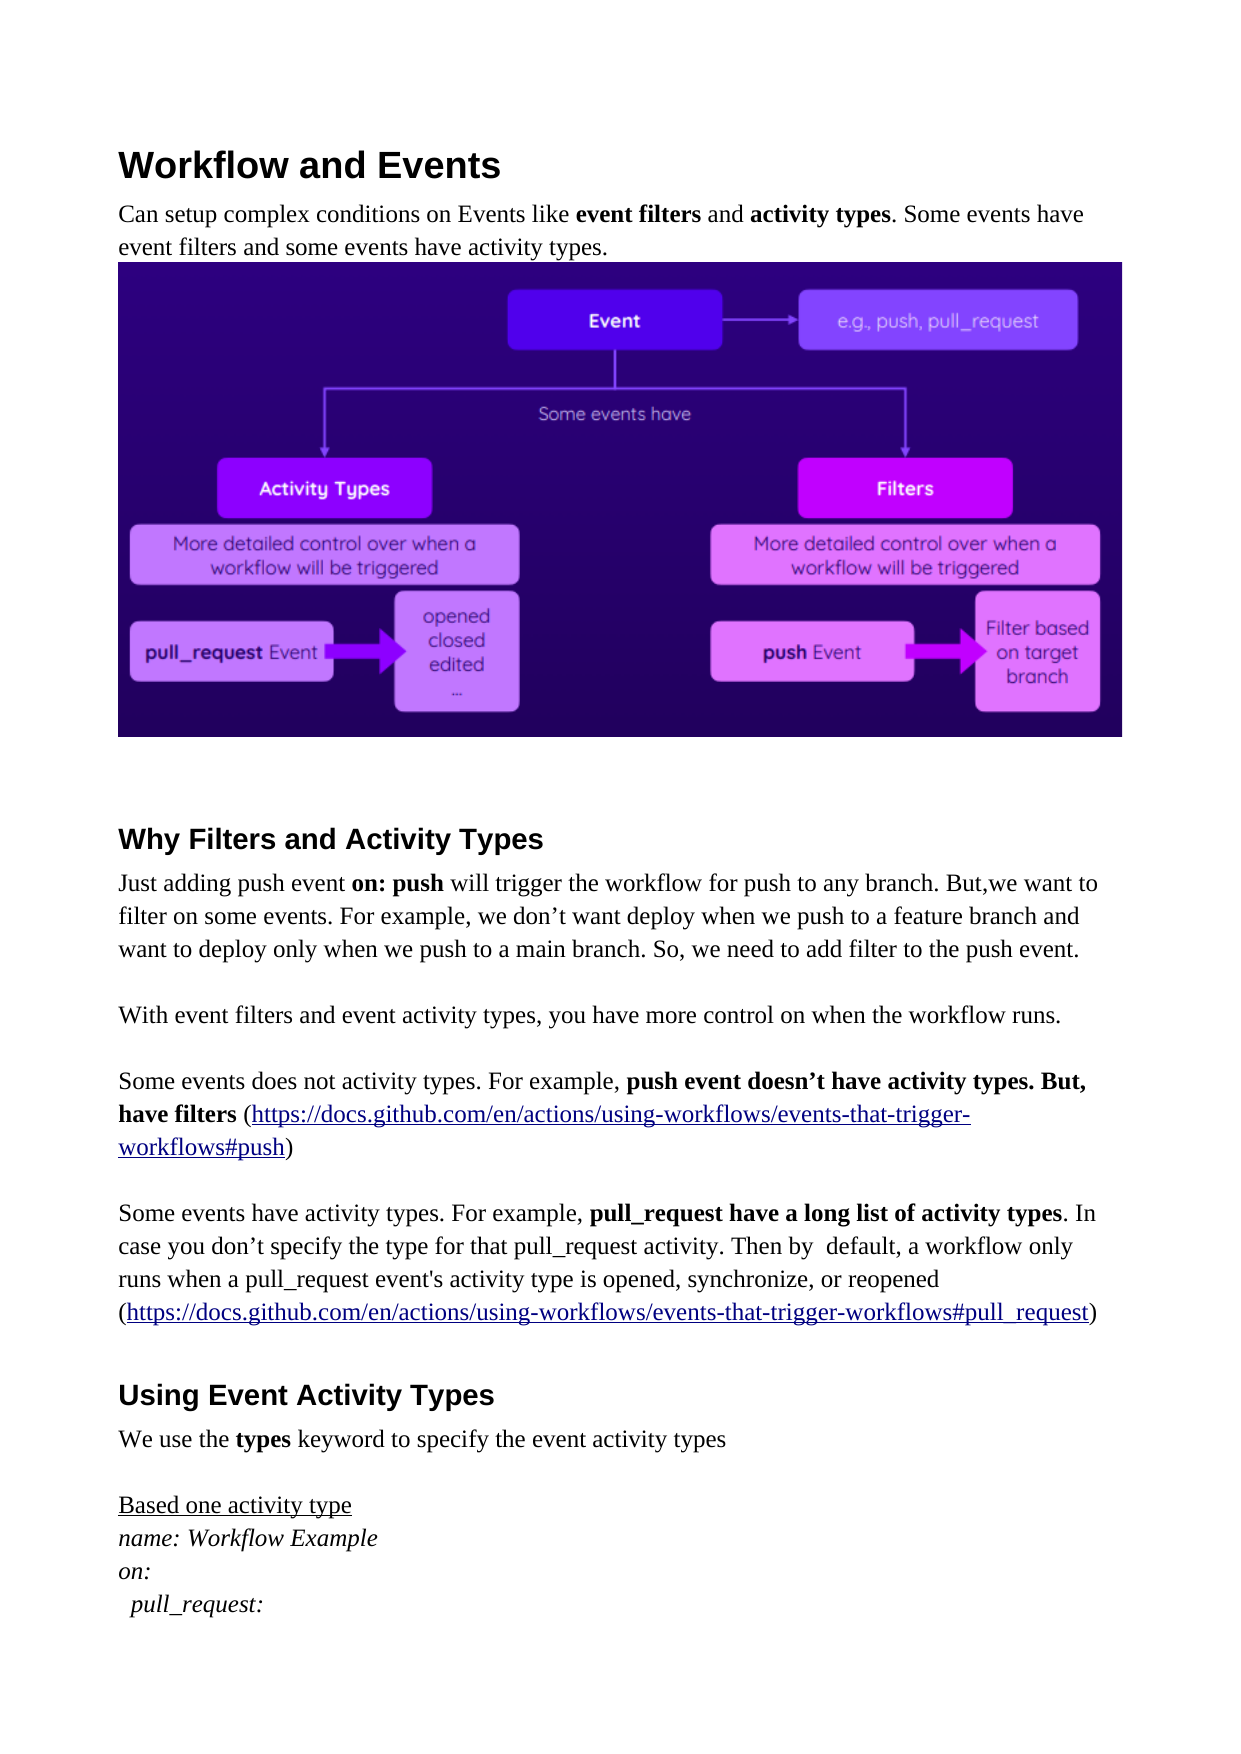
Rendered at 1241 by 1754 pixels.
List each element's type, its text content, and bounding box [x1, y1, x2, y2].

text name: Workflow Example [118, 1523, 1122, 1552]
text Based one activity type [118, 1490, 1122, 1519]
text pull_request: [118, 1589, 1122, 1618]
subtitle Workflow and Events [118, 143, 1122, 187]
subtitle Using Event Activity Types [118, 1378, 1122, 1411]
text Some events does not activity types. For example, push event doesn’t have activity types. But, have filters (https://docs.github.com/en/actions/using-workflows/events-that-trigger-workflows#push) [118, 1066, 1122, 1161]
text We use the types keyword to specify the event activity types [118, 1424, 1122, 1453]
text Some events have activity types. For example, pull_request have a long list of activity types. In case you don’t specify the type for that pull_request activity. Then by default, a workflow only runs when a pull_request event's activity type is opened, synchronize, or reopened (https://docs.github.com/en/actions/using-workflows/events-that-trigger-workflows#pull_request) [118, 1198, 1122, 1326]
picture [118, 262, 1123, 737]
text With event filters and event activity types, you have more control on when the workflow runs. [118, 1000, 1122, 1029]
text Just adding push event on: push will trigger the workflow for push to any branch. But,we want to [118, 868, 1122, 897]
text Can setup complex conditions on Events like event filters and activity types. Some events have event filters and some events have activity types. [118, 199, 1122, 261]
text filter on some events. For example, we don’t want deploy when we push to a feature branch and want to deploy only when we push to a main branch. So, we need to add filter to the push event. [118, 901, 1122, 963]
text on: [118, 1556, 1122, 1585]
subtitle Why Filters and Activity Types [118, 822, 1122, 855]
